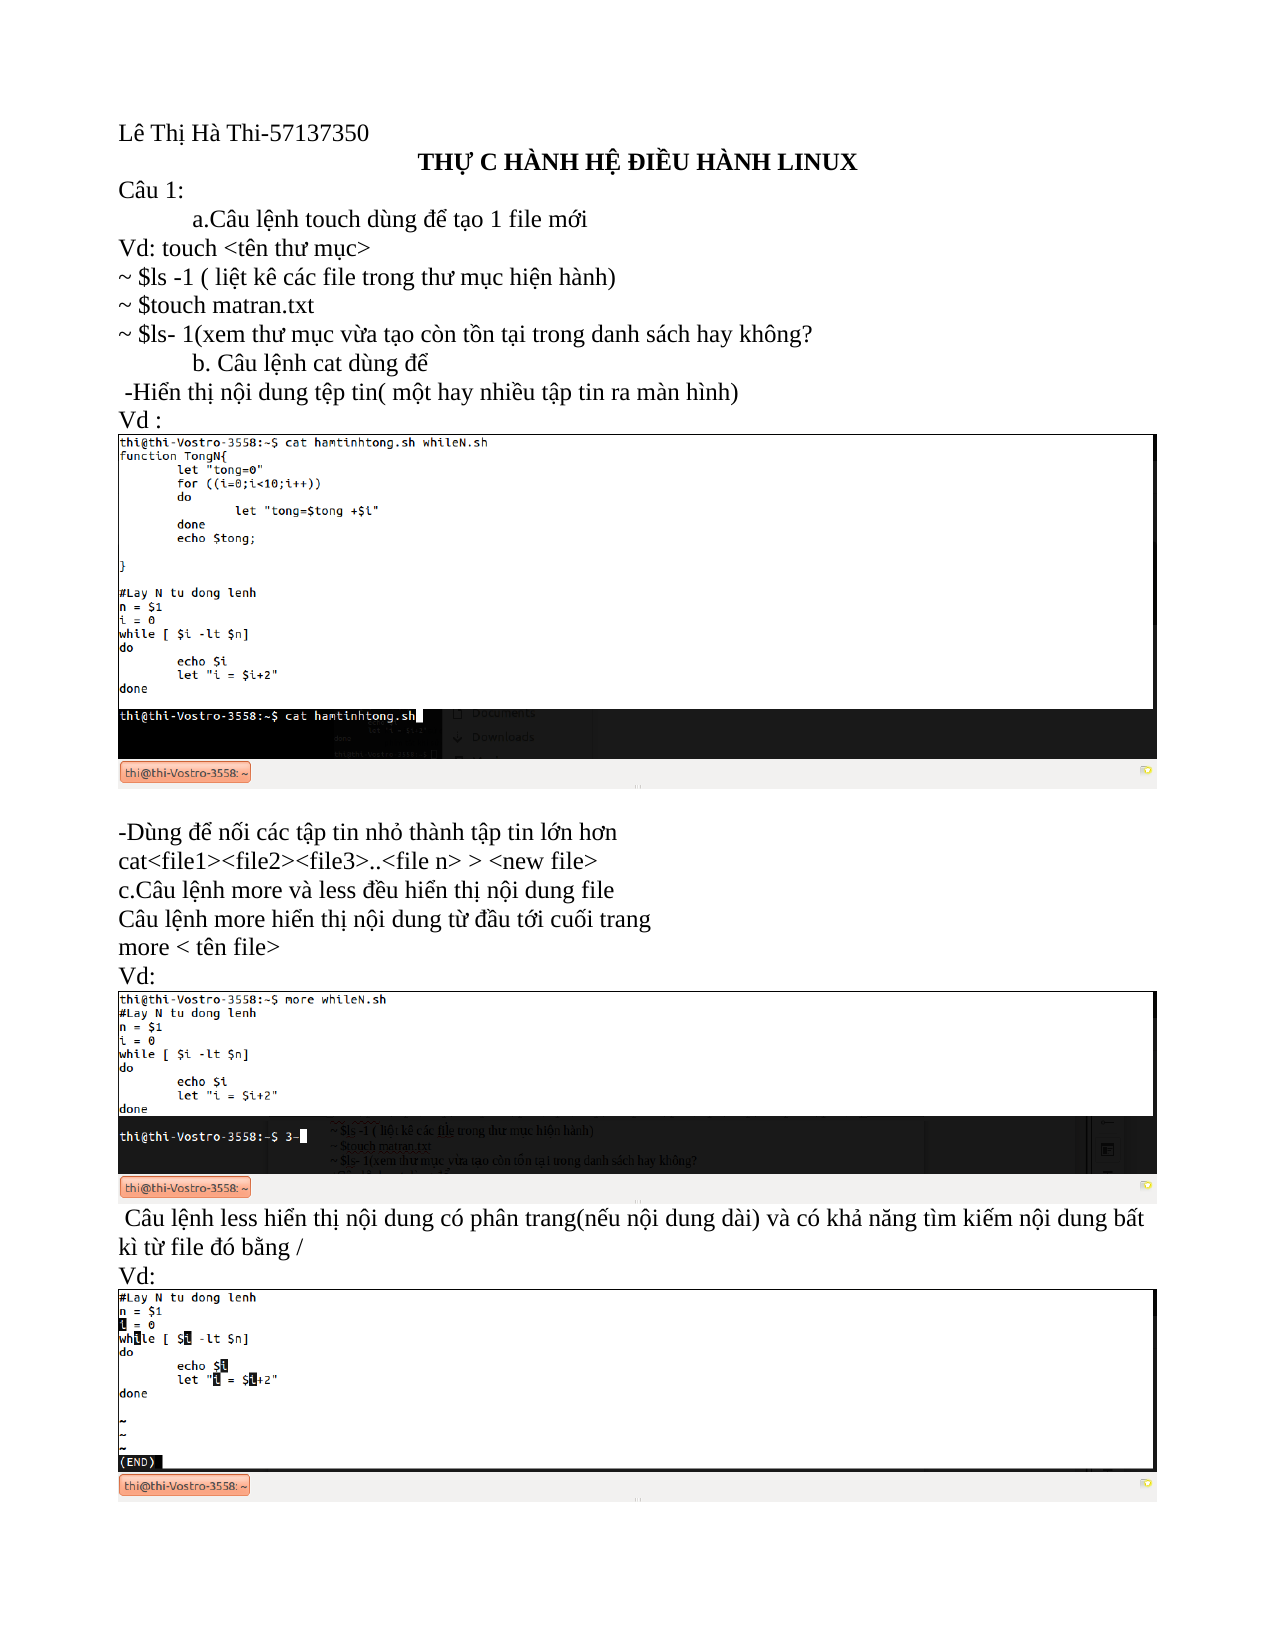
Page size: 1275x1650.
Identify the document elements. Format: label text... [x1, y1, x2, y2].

text ~ $touch matran.txt [118, 291, 1157, 319]
text Câu lệnh more hiển thị nội dung từ đầu tới cuối trang [118, 904, 1157, 932]
text more < tên file> [118, 932, 1157, 961]
text Vd: [118, 1261, 1157, 1289]
text ~ $ls- 1(xem thư mục vừa tạo còn tồn tại trong danh sách hay không? [118, 319, 1157, 348]
text b. Câu lệnh cat dùng để [118, 348, 1157, 377]
text cat<file1><file2><file3>..<file n> > <new file> [118, 846, 1157, 875]
text Câu lệnh less hiển thị nội dung có phân trang(nếu nội dung dài) và có khả năng tìm kiếm nội dung bất kì từ file đó bằng / [118, 1204, 1157, 1261]
text -Dùng để nối các tập tin nhỏ thành tập tin lớn hơn [118, 817, 1157, 846]
text a.Câu lệnh touch dùng để tạo 1 file mới [118, 204, 1157, 233]
text c.Câu lệnh more và less đều hiển thị nội dung file [118, 875, 1157, 904]
text ~ $ls -1 ( liệt kê các file trong thư mục hiện hành) [118, 262, 1157, 291]
text Vd : [118, 406, 1157, 434]
text Câu 1: [118, 176, 1157, 204]
text Vd: [118, 961, 1157, 990]
picture [118, 991, 1157, 1204]
text -Hiển thị nội dung tệp tin( một hay nhiều tập tin ra màn hình) [118, 377, 1157, 406]
picture [118, 1289, 1157, 1502]
text Vd: touch <tên thư mục> [118, 233, 1157, 262]
picture [118, 434, 1157, 789]
text Lê Thị Hà Thi-57137350 [118, 118, 1157, 147]
text THỰ C HÀNH HỆ ĐIỀU HÀNH LINUX [118, 147, 1157, 176]
